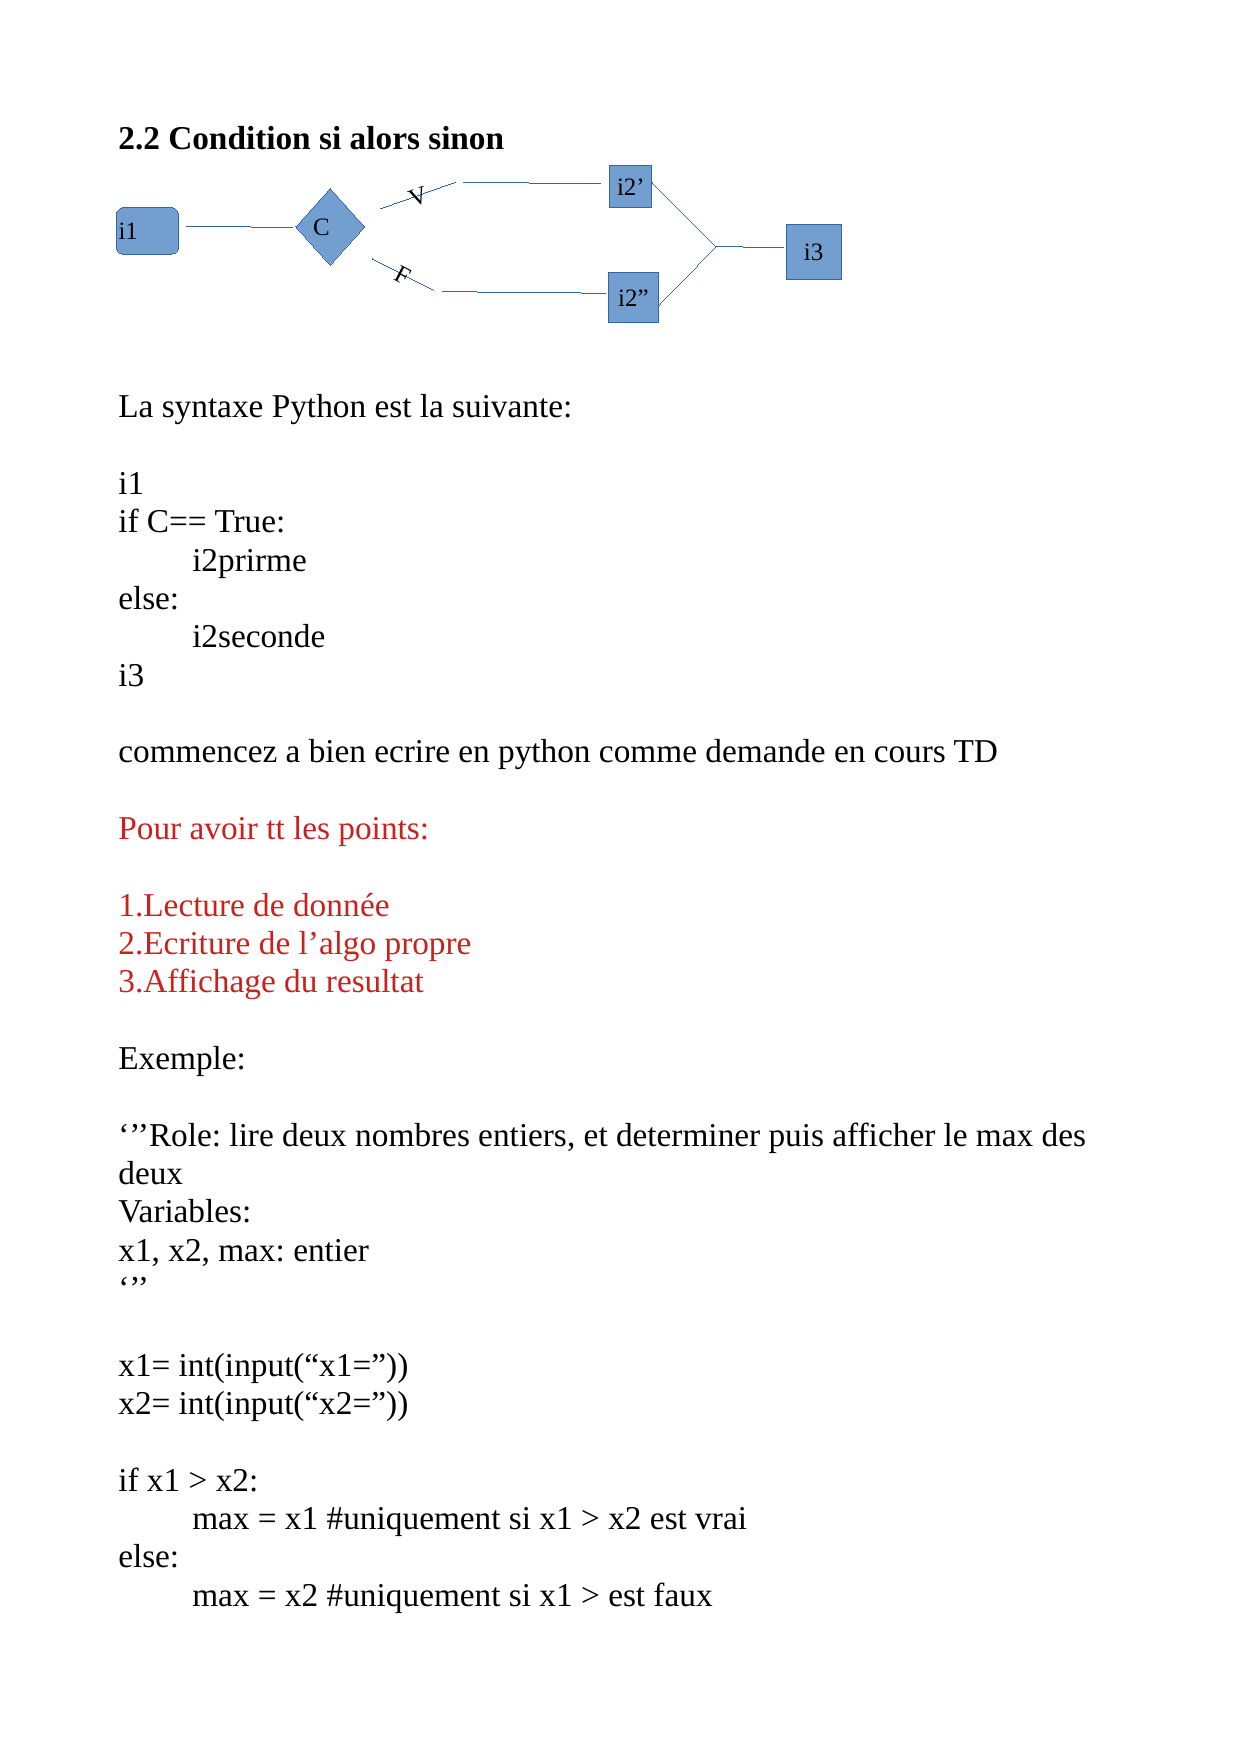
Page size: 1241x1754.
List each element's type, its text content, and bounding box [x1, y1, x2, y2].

text x2= int(input(“x2=”)) [118, 1383, 1122, 1421]
text ‘’’ [118, 1268, 1122, 1306]
text max = x2 #uniquement si x1 > est faux [118, 1575, 1122, 1613]
text 1.Lecture de donnée [118, 885, 1122, 923]
text if C== True: [118, 501, 1122, 540]
text else: [118, 1536, 1122, 1575]
text 3.Affichage du resultat [118, 961, 1122, 1000]
text 2.Ecriture de l’algo propre [118, 923, 1122, 961]
text else: [118, 578, 1122, 616]
text 2.2 Condition si alors sinon [118, 118, 1122, 156]
text if x1 > x2: [118, 1460, 1122, 1498]
text Pour avoir tt les points: [118, 808, 1122, 846]
text Variables: [118, 1191, 1122, 1230]
text commencez a bien ecrire en python comme demande en cours TD [118, 731, 1122, 770]
text x1= int(input(“x1=”)) [118, 1345, 1122, 1383]
text Exemple: [118, 1038, 1122, 1076]
text La syntaxe Python est la suivante: [118, 386, 1122, 425]
text i1 [118, 463, 1122, 501]
text x1, x2, max: entier [118, 1230, 1122, 1268]
text ‘’’Role: lire deux nombres entiers, et determiner puis afficher le max des deux [118, 1115, 1122, 1191]
text i2prirme [118, 540, 1122, 578]
text i2seconde [118, 616, 1122, 655]
text max = x1 #uniquement si x1 > x2 est vrai [118, 1498, 1122, 1536]
text i3 [118, 655, 1122, 693]
